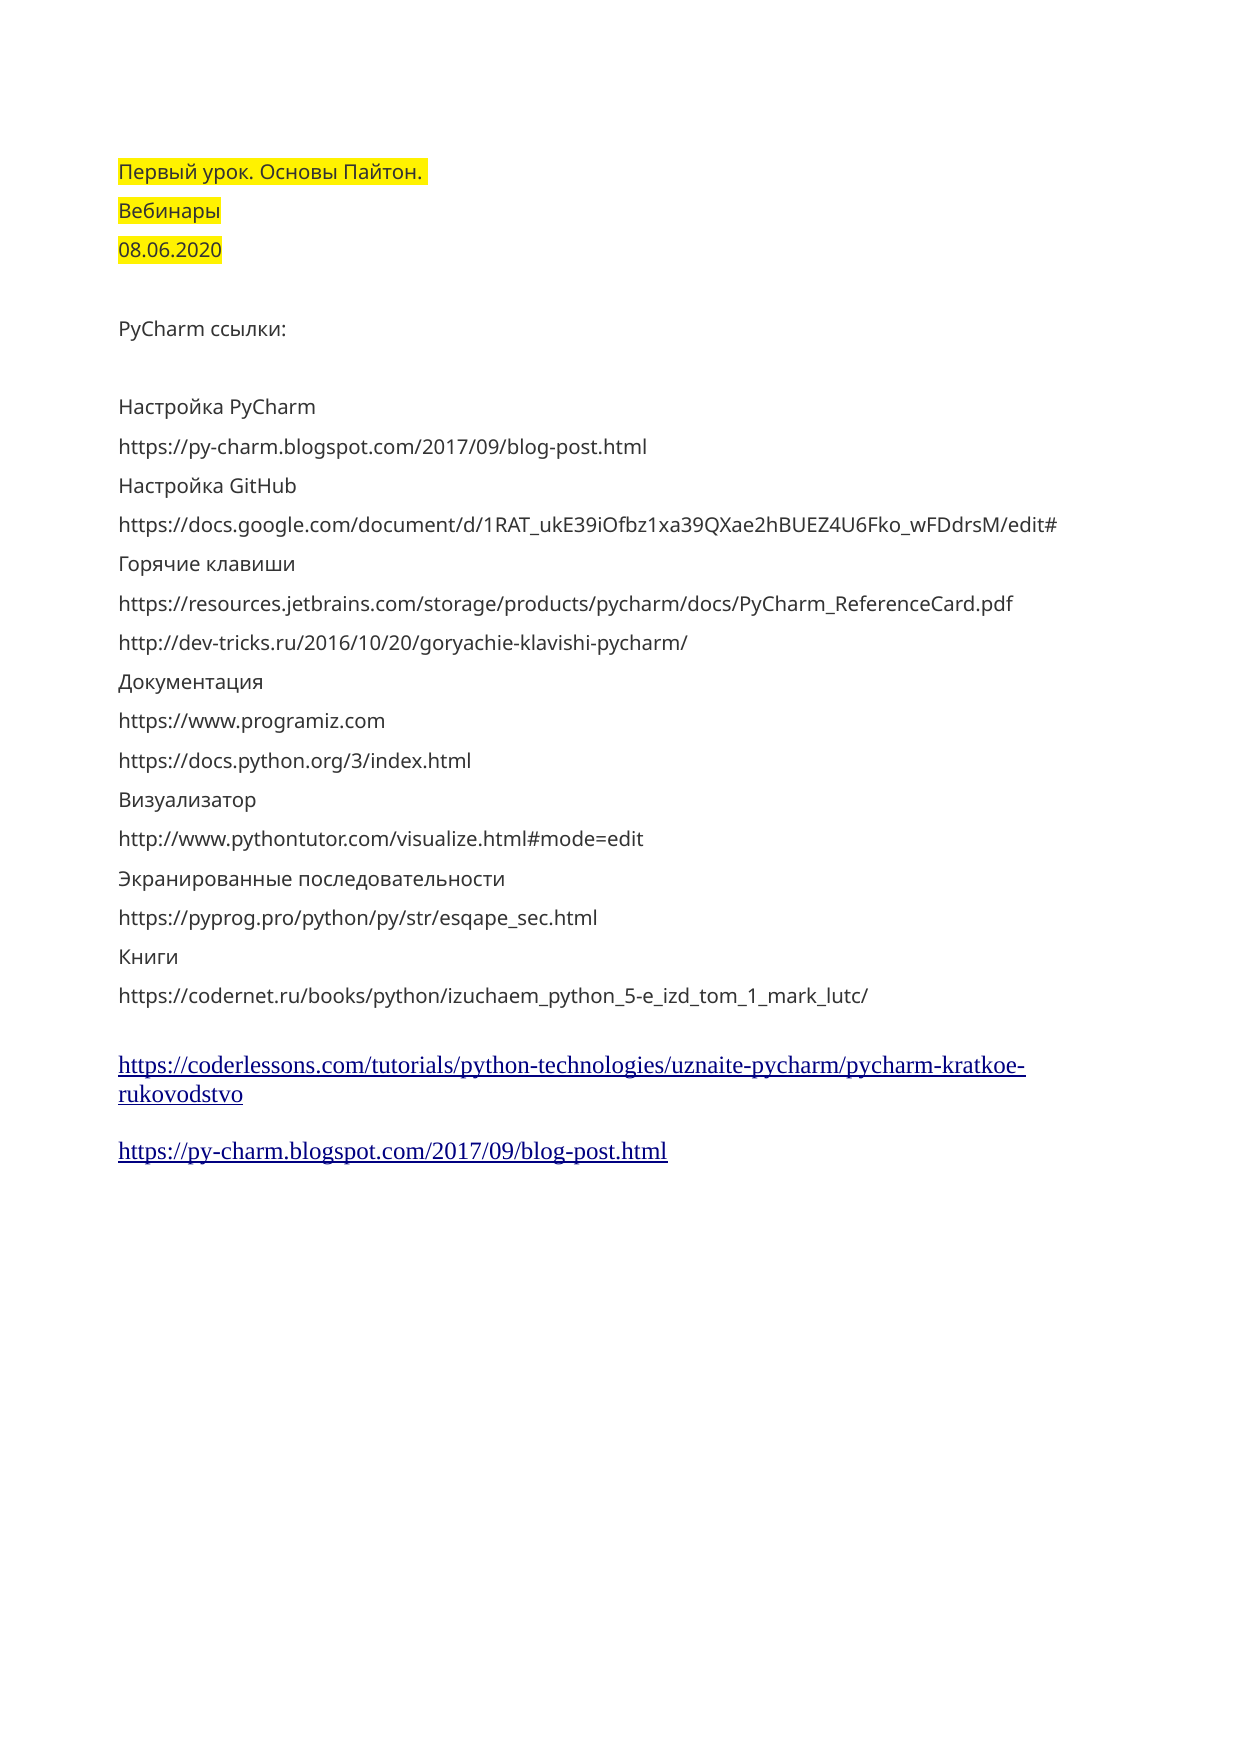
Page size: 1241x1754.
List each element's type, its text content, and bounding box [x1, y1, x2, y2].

text 08.06.2020 [118, 236, 1122, 264]
text Настройка PyCharm [118, 393, 1122, 421]
text https://codernet.ru/books/python/izuchaem_python_5-e_izd_tom_1_mark_lutc/ [118, 982, 1122, 1010]
text http://dev-tricks.ru/2016/10/20/goryachie-klavishi-pycharm/ [118, 629, 1122, 656]
text https://py-charm.blogspot.com/2017/09/blog-post.html [118, 1136, 1122, 1165]
text PyCharm ссылки: [118, 314, 1122, 342]
text Настройка GitHub [118, 472, 1122, 499]
text Визуализатор [118, 786, 1122, 813]
text https://py-charm.blogspot.com/2017/09/blog-post.html [118, 432, 1122, 460]
text Книги [118, 943, 1122, 971]
text Экранированные последовательности [118, 864, 1122, 892]
text https://www.programiz.com [118, 707, 1122, 735]
text Документация [118, 668, 1122, 696]
text https://resources.jetbrains.com/storage/products/pycharm/docs/PyCharm_ReferenceCard.pdf [118, 589, 1122, 617]
text Вебинары [118, 197, 1122, 224]
text https://coderlessons.com/tutorials/python-technologies/uznaite-pycharm/pycharm-kratkoe-rukovodstvo [118, 1050, 1122, 1108]
text https://docs.google.com/document/d/1RAT_ukE39iOfbz1xa39QXae2hBUEZ4U6Fko_wFDdrsM/edit# [118, 511, 1122, 538]
text https://docs.python.org/3/index.html [118, 746, 1122, 774]
text http://www.pythontutor.com/visualize.html#mode=edit [118, 825, 1122, 853]
text Горячие клавиши [118, 550, 1122, 578]
text Первый урок. Основы Пайтон. [118, 157, 1122, 185]
text https://pyprog.pro/python/py/str/esqape_sec.html [118, 903, 1122, 931]
